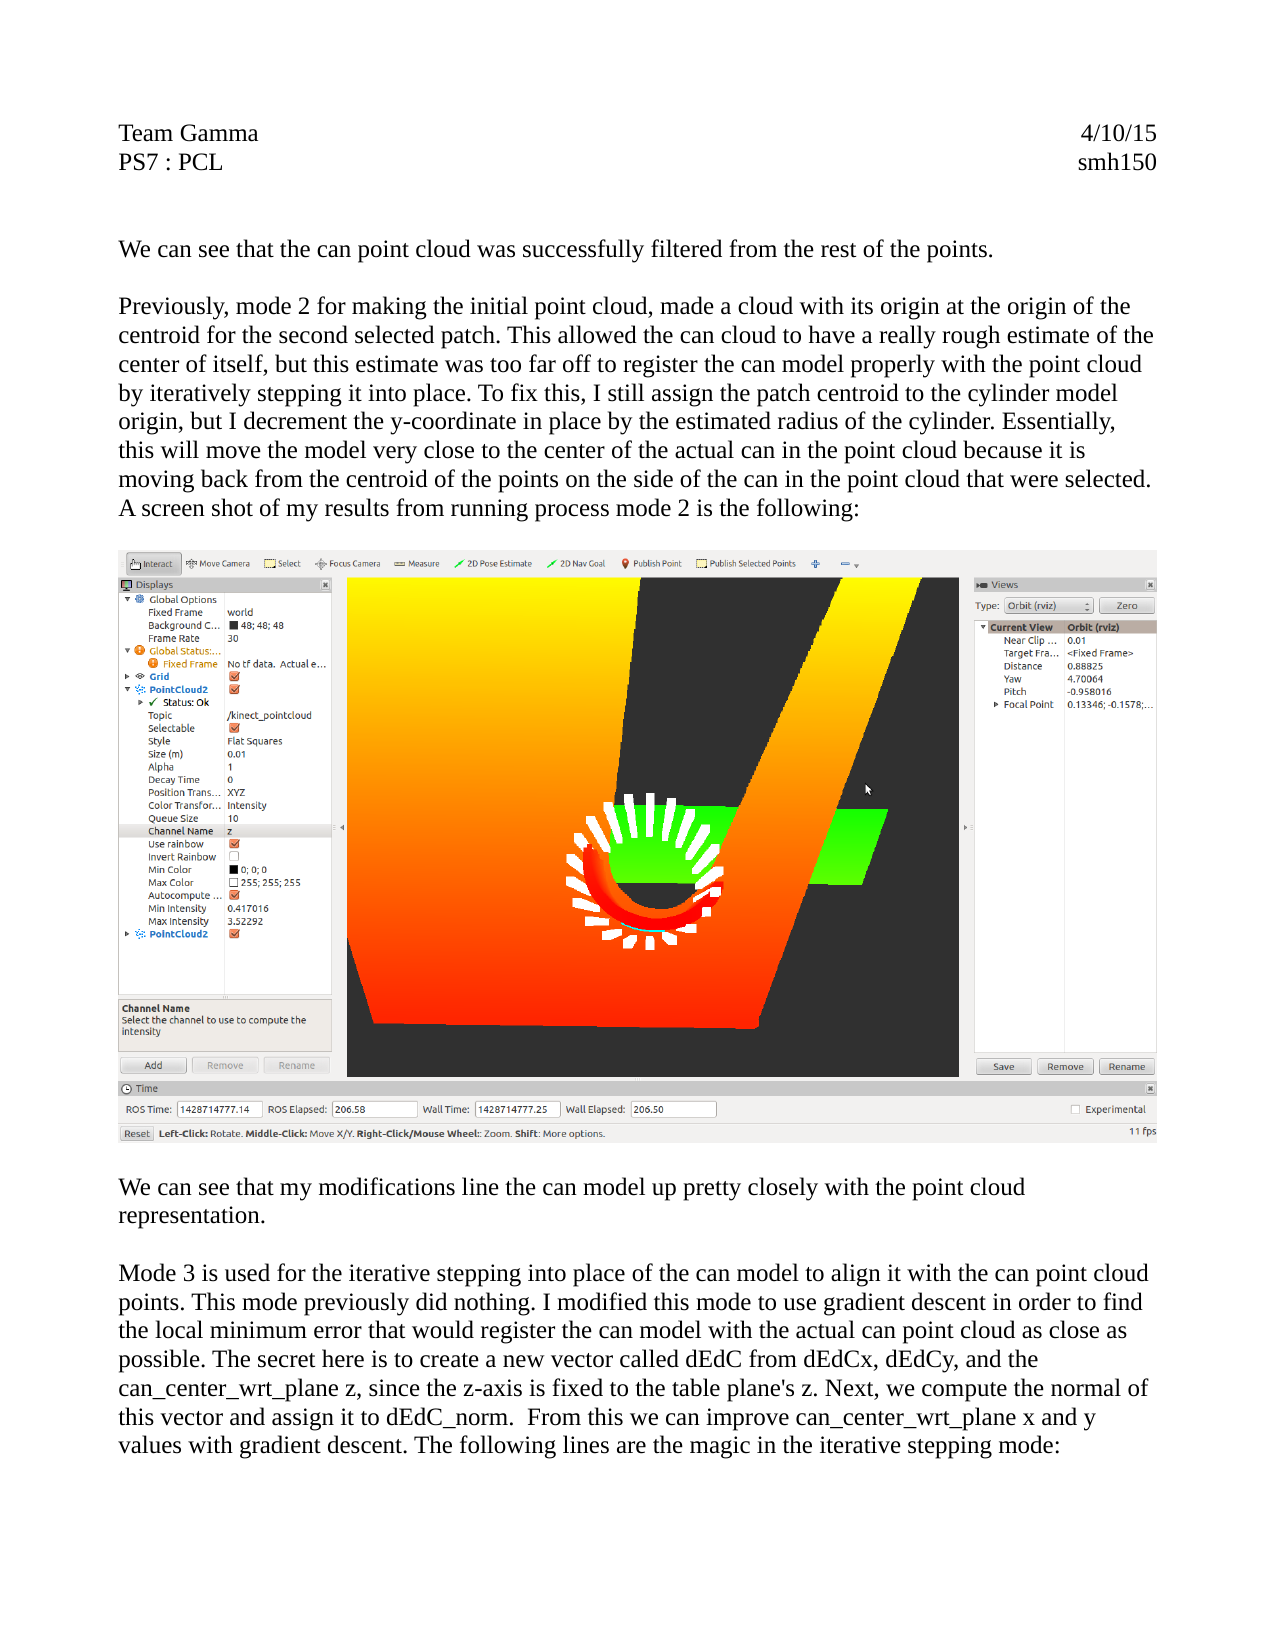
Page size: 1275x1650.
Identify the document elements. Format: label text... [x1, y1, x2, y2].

text Previously, mode 2 for making the initial point cloud, made a cloud with its origin at the origin of the centroid for the second selected patch. This allowed the can cloud to have a really rough estimate of the center of itself, but this estimate was too far off to register the can model properly with the point cloud by iteratively stepping it into place. To fix this, I still assign the patch centroid to the cylinder model origin, but I decrement the y-coordinate in place by the estimated radius of the cylinder. Essentially, this will move the model very close to the center of the actual can in the point cloud because it is moving back from the centroid of the points on the side of the can in the point cloud that were selected. A screen shot of my results from running process mode 2 is the following: [118, 291, 1157, 521]
text We can see that the can point cloud was successfully filtered from the rest of the points. [118, 234, 1157, 263]
text We can see that my modifications line the can model up pretty closely with the point cloud representation. [118, 1172, 1157, 1229]
text Mode 3 is used for the iterative stepping into place of the can model to align it with the can point cloud points. This mode previously did nothing. I modified this mode to use gradient descent in order to find the local minimum error that would register the can model with the actual can point cloud as close as possible. The secret here is to create a new vector called dEdC from dEdCx, dEdCy, and the can_center_wrt_plane z, since the z-axis is fixed to the table plane's z. Next, we compute the normal of this vector and assign it to dEdC_norm. From this we can improve can_center_wrt_plane x and y values with gradient descent. The following lines are the magic in the iterative stepping mode: [118, 1258, 1157, 1459]
picture [118, 550, 1157, 1143]
